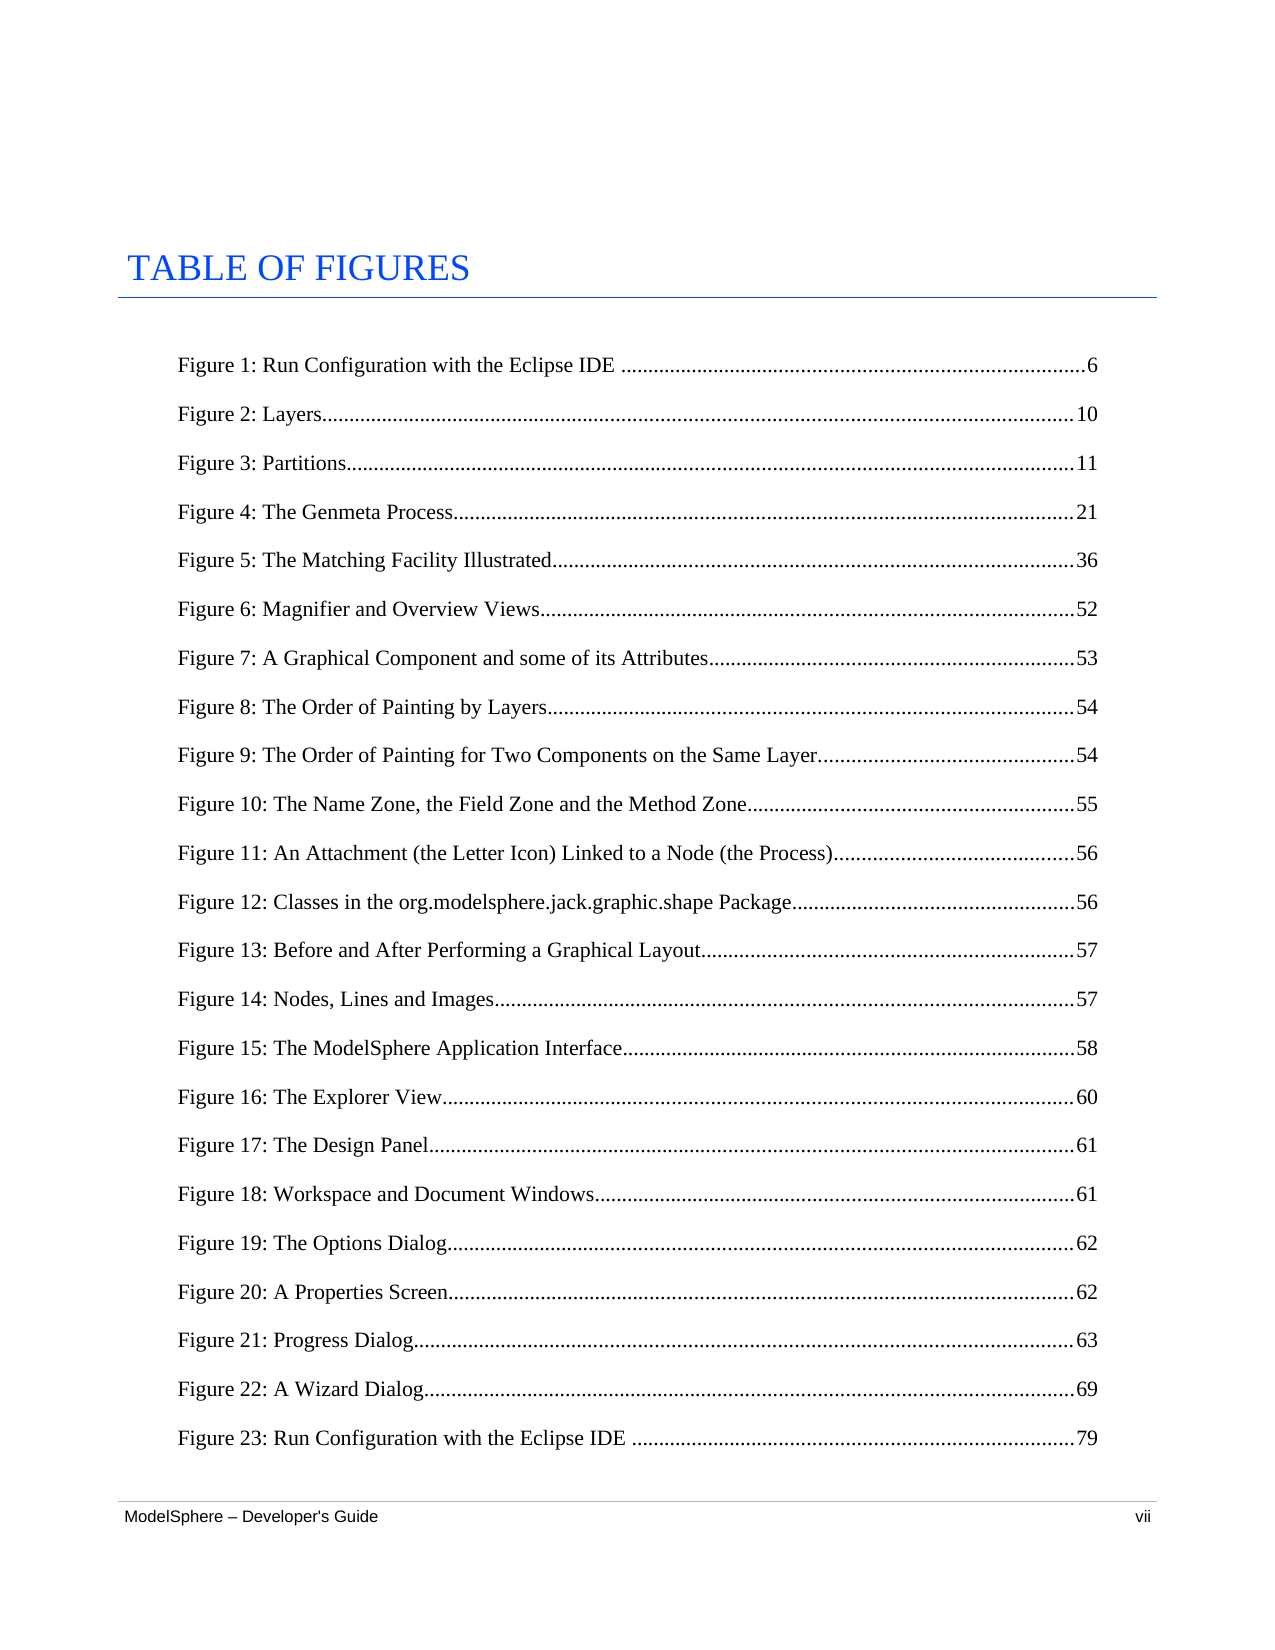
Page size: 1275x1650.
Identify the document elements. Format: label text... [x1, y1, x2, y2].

text Figure 15: The ModelSphere Application Interface 58 [177, 1035, 1098, 1060]
text Figure 22: A Wizard Dialog 69 [177, 1376, 1098, 1401]
text Figure 10: The Name Zone, the Field Zone and the Method Zone 55 [177, 791, 1098, 816]
text Figure 3: Partitions 11 [177, 450, 1098, 475]
text Figure 19: The Options Dialog 62 [177, 1230, 1098, 1255]
text Figure 5: The Matching Facility Illustrated 36 [177, 547, 1098, 573]
text Figure 12: Classes in the org.modelsphere.jack.graphic.shape Package 56 [177, 889, 1098, 914]
text Figure 8: The Order of Painting by Layers 54 [177, 694, 1098, 719]
text Figure 9: The Order of Painting for Two Components on the Same Layer. 54 [177, 742, 1098, 768]
text Figure 2: Layers 10 [177, 401, 1098, 426]
text Figure 4: The Genmeta Process 21 [177, 499, 1098, 524]
text Figure 20: A Properties Screen 62 [177, 1279, 1098, 1304]
text Figure 17: The Design Panel 61 [177, 1132, 1098, 1158]
text Figure 7: A Graphical Component and some of its Attributes 53 [177, 645, 1098, 670]
text Figure 13: Before and After Performing a Graphical Layout 57 [177, 937, 1098, 963]
text Figure 1: Run Configuration with the Eclipse IDE 6 [177, 352, 1098, 378]
subtitle Table of Figures [118, 236, 1157, 297]
text Figure 6: Magnifier and Overview Views 52 [177, 596, 1098, 621]
text Figure 21: Progress Dialog 63 [177, 1327, 1098, 1353]
text Figure 18: Workspace and Document Windows 61 [177, 1181, 1098, 1206]
text Figure 23: Run Configuration with the Eclipse IDE 79 [177, 1425, 1098, 1450]
text Figure 16: The Explorer View 60 [177, 1084, 1098, 1109]
text Figure 11: An Attachment (the Letter Icon) Linked to a Node (the Process) 56 [177, 840, 1098, 865]
text Figure 14: Nodes, Lines and Images 57 [177, 986, 1098, 1011]
